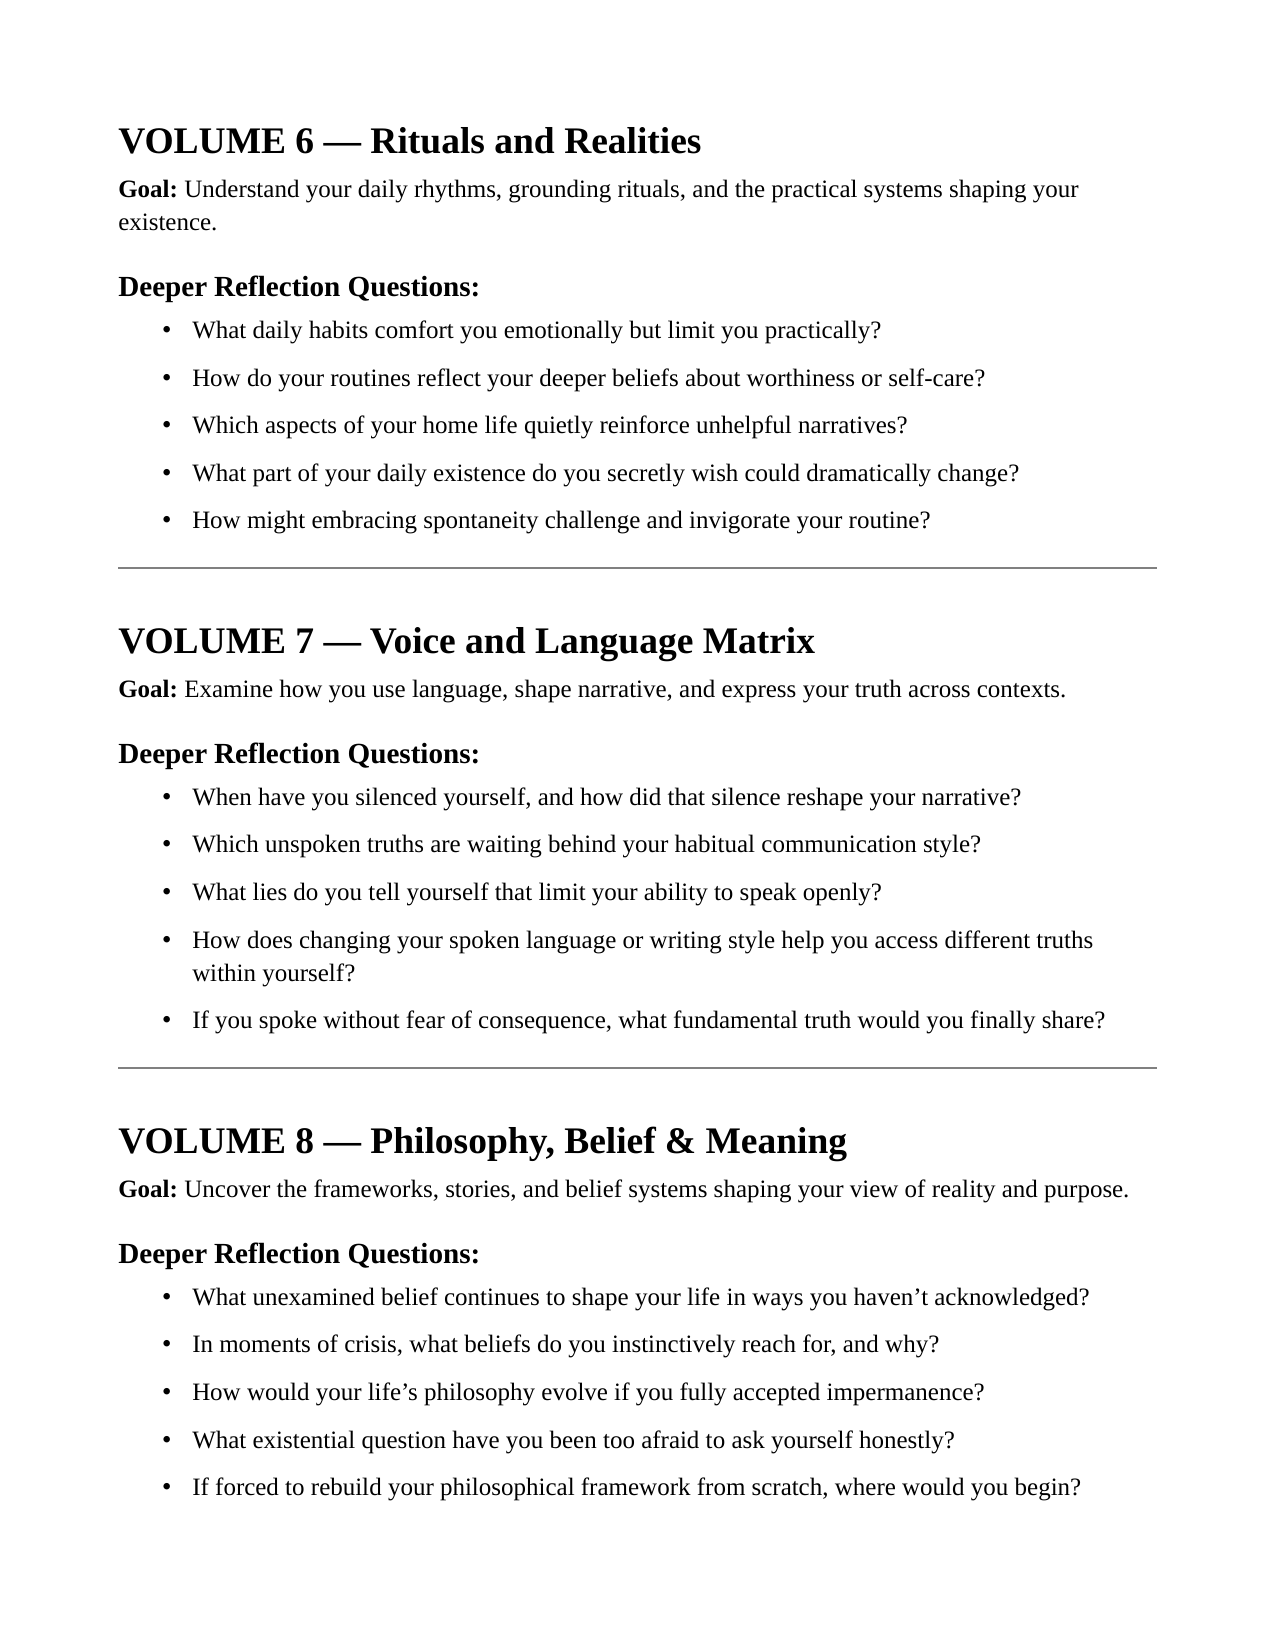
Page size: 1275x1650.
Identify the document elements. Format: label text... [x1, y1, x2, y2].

subtitle VOLUME 7 — Voice and Language Matrix [118, 618, 1157, 661]
text Goal: Examine how you use language, shape narrative, and express your truth across contexts. [118, 674, 1157, 702]
list If forced to rebuild your philosophical framework from scratch, where would you begin? [162, 1472, 1157, 1501]
list What part of your daily existence do you secretly wish could dramatically change? [162, 458, 1157, 487]
list What lies do you tell yourself that limit your ability to speak openly? [162, 877, 1157, 906]
subtitle VOLUME 8 — Philosophy, Belief & Meaning [118, 1118, 1157, 1161]
list In moments of crisis, what beliefs do you instinctively reach for, and why? [162, 1329, 1157, 1358]
text Goal: Understand your daily rhythms, grounding rituals, and the practical systems shaping your existence. [118, 174, 1157, 236]
list How does changing your spoken language or writing style help you access different truths within yourself? [162, 925, 1157, 987]
list What existential question have you been too afraid to ask yourself honestly? [162, 1425, 1157, 1453]
text Goal: Uncover the frameworks, stories, and belief systems shaping your view of reality and purpose. [118, 1174, 1157, 1202]
list Which aspects of your home life quietly reinforce unhelpful narratives? [162, 410, 1157, 439]
subtitle VOLUME 6 — Rituals and Realities [118, 118, 1157, 161]
list How do your routines reflect your deeper beliefs about worthiness or self-care? [162, 363, 1157, 391]
subtitle Deeper Reflection Questions: [118, 1236, 1157, 1269]
list Which unspoken truths are waiting behind your habitual communication style? [162, 829, 1157, 858]
list When have you silenced yourself, and how did that silence reshape your narrative? [162, 782, 1157, 811]
list What unexamined belief continues to shape your life in ways you haven’t acknowledged? [162, 1282, 1157, 1311]
subtitle Deeper Reflection Questions: [118, 269, 1157, 302]
list What daily habits comfort you emotionally but limit you practically? [162, 315, 1157, 344]
subtitle Deeper Reflection Questions: [118, 736, 1157, 769]
list If you spoke without fear of consequence, what fundamental truth would you finally share? [162, 1005, 1157, 1034]
list How would your life’s philosophy evolve if you fully accepted impermanence? [162, 1377, 1157, 1406]
list How might embracing spontaneity challenge and invigorate your routine? [162, 505, 1157, 534]
